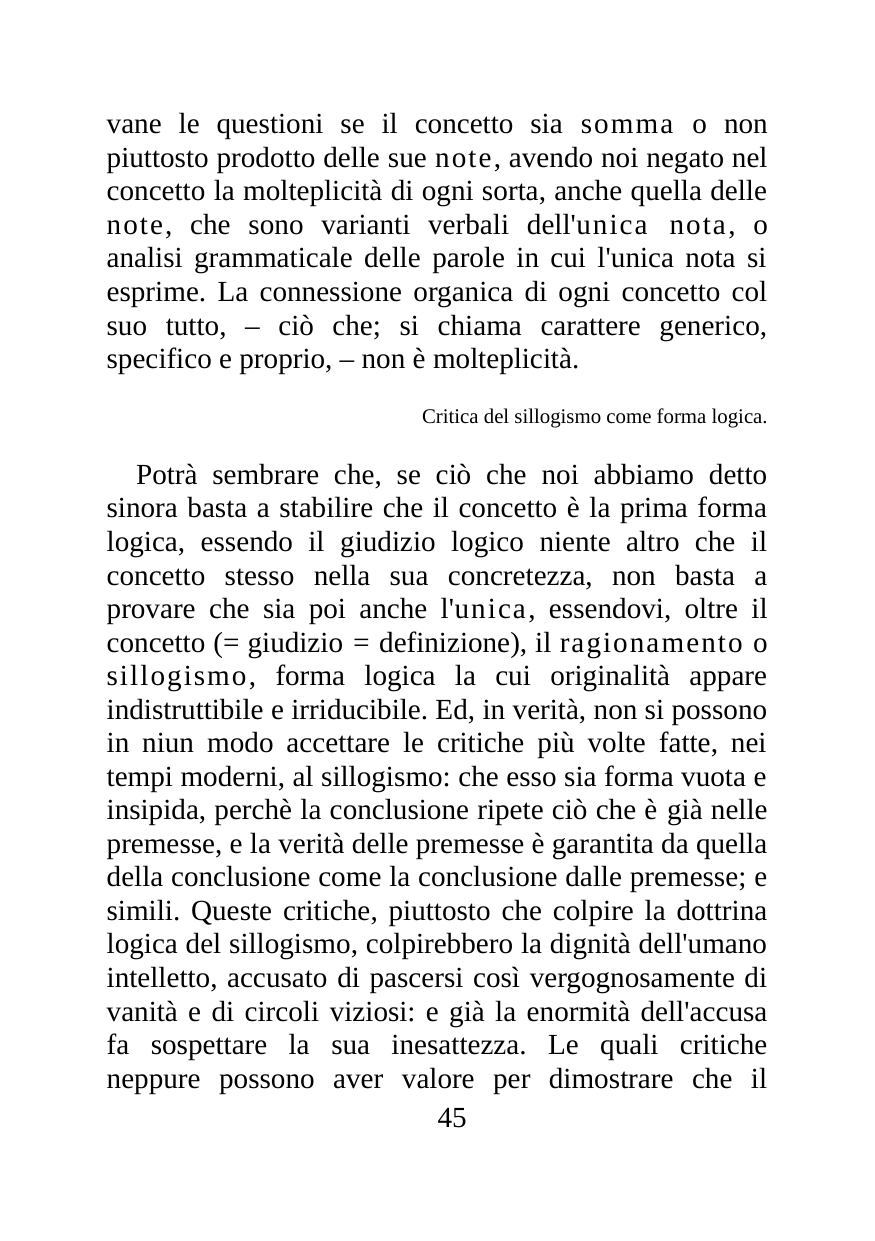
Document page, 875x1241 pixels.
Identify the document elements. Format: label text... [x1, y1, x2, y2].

text Critica del sillogismo come forma logica. [106, 404, 768, 428]
text Potrà sembrare che, se ciò che noi abbiamo detto sinora basta a stabilire che il concetto è la prima forma logica, essendo il giudizio logico niente altro che il concetto stesso nella sua concretezza, non basta a provare che sia poi anche l'unica, essendovi, oltre il concetto (= giudizio = definizione), il ragionamento o sillogismo, forma logica la cui originalità appare indistruttibile e irriducibile. Ed, in verità, non si possono in niun modo accettare le critiche più volte fatte, nei tempi moderni, al sillogismo: che esso sia forma vuota e insipida, perchè la conclusione ripete ciò che è già nelle premesse, e la verità delle premesse è garantita da quella della conclusione come la conclusione dalle premesse; e simili. Queste critiche, piuttosto che colpire la dottrina logica del sillogismo, colpirebbero la dignità dell'umano intelletto, accusato di pascersi così vergognosamente di vanità e di circoli viziosi: e già la enormità dell'accusa fa sospettare la sua inesattezza. Le quali critiche neppure possono aver valore per dimostrare che il [106, 457, 768, 1094]
text vane le questioni se il concetto sia somma o non piuttosto prodotto delle sue note, avendo noi negato nel concetto la molteplicità di ogni sorta, anche quella delle note, che sono varianti verbali dell'unica nota, o analisi grammaticale delle parole in cui l'unica nota si esprime. La connessione organica di ogni concetto col suo tutto, ‒ ciò che; si chiama carattere generico, specifico e proprio, ‒ non è molteplicità. [106, 106, 768, 375]
